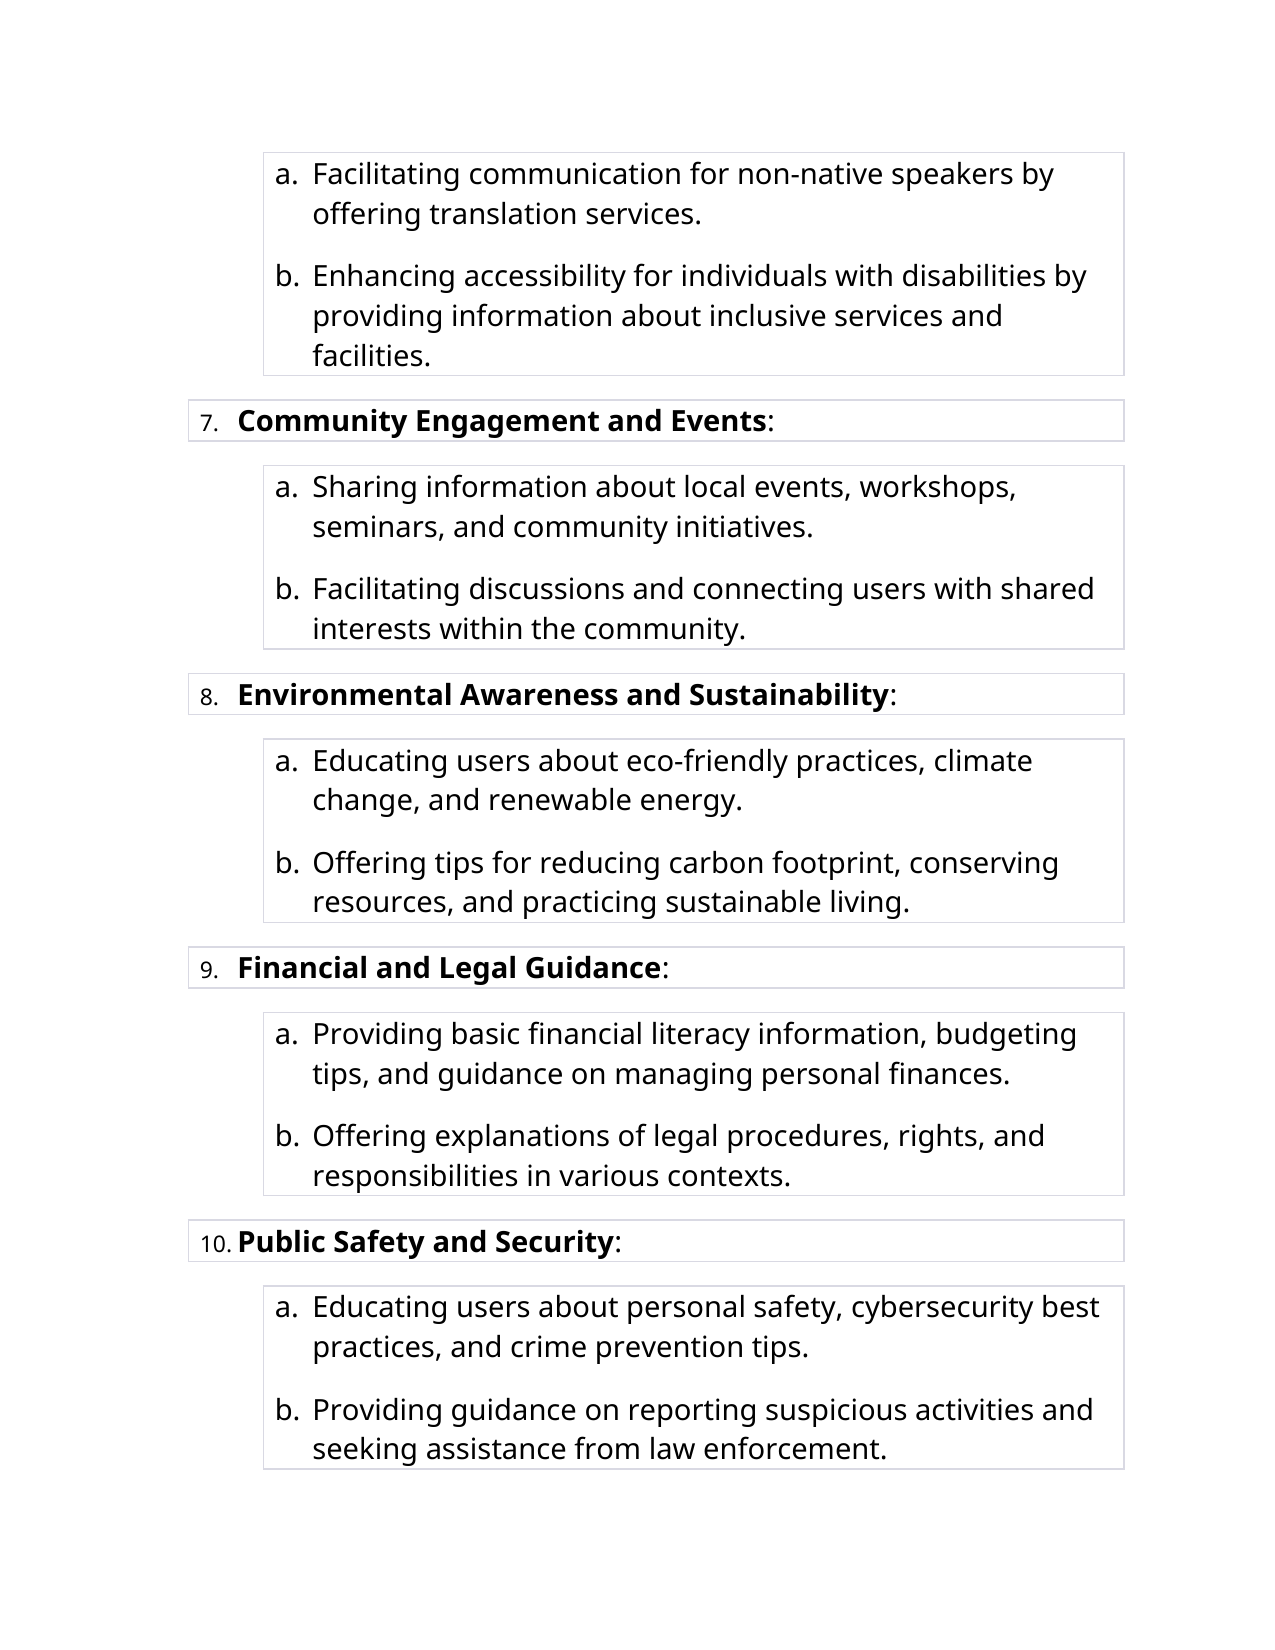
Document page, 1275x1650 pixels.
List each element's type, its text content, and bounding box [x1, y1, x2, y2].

list Offering explanations of legal procedures, rights, and responsibilities in various contexts. [264, 1114, 1123, 1195]
list Community Engagement and Events: [189, 401, 1123, 440]
list Facilitating discussions and connecting users with shared interests within the community. [264, 567, 1123, 648]
list Enhancing accessibility for individuals with disabilities by providing information about inclusive services and facilities. [264, 254, 1123, 375]
list Public Safety and Security: [189, 1221, 1123, 1261]
list Environmental Awareness and Sustainability: [189, 674, 1123, 714]
list Facilitating communication for non-native speakers by offering translation services. [264, 153, 1123, 233]
list Financial and Legal Guidance: [189, 948, 1123, 987]
list Providing guidance on reporting suspicious activities and seeking assistance from law enforcement. [264, 1387, 1123, 1468]
list Providing basic financial literacy information, budgeting tips, and guidance on managing personal finances. [264, 1013, 1123, 1093]
list Offering tips for reducing carbon footprint, conserving resources, and practicing sustainable living. [264, 841, 1123, 922]
list Sharing information about local events, workshops, seminars, and community initiatives. [264, 466, 1123, 546]
list Educating users about personal safety, cybersecurity best practices, and crime prevention tips. [264, 1287, 1123, 1366]
list Educating users about eco-friendly practices, climate change, and renewable energy. [264, 740, 1123, 819]
